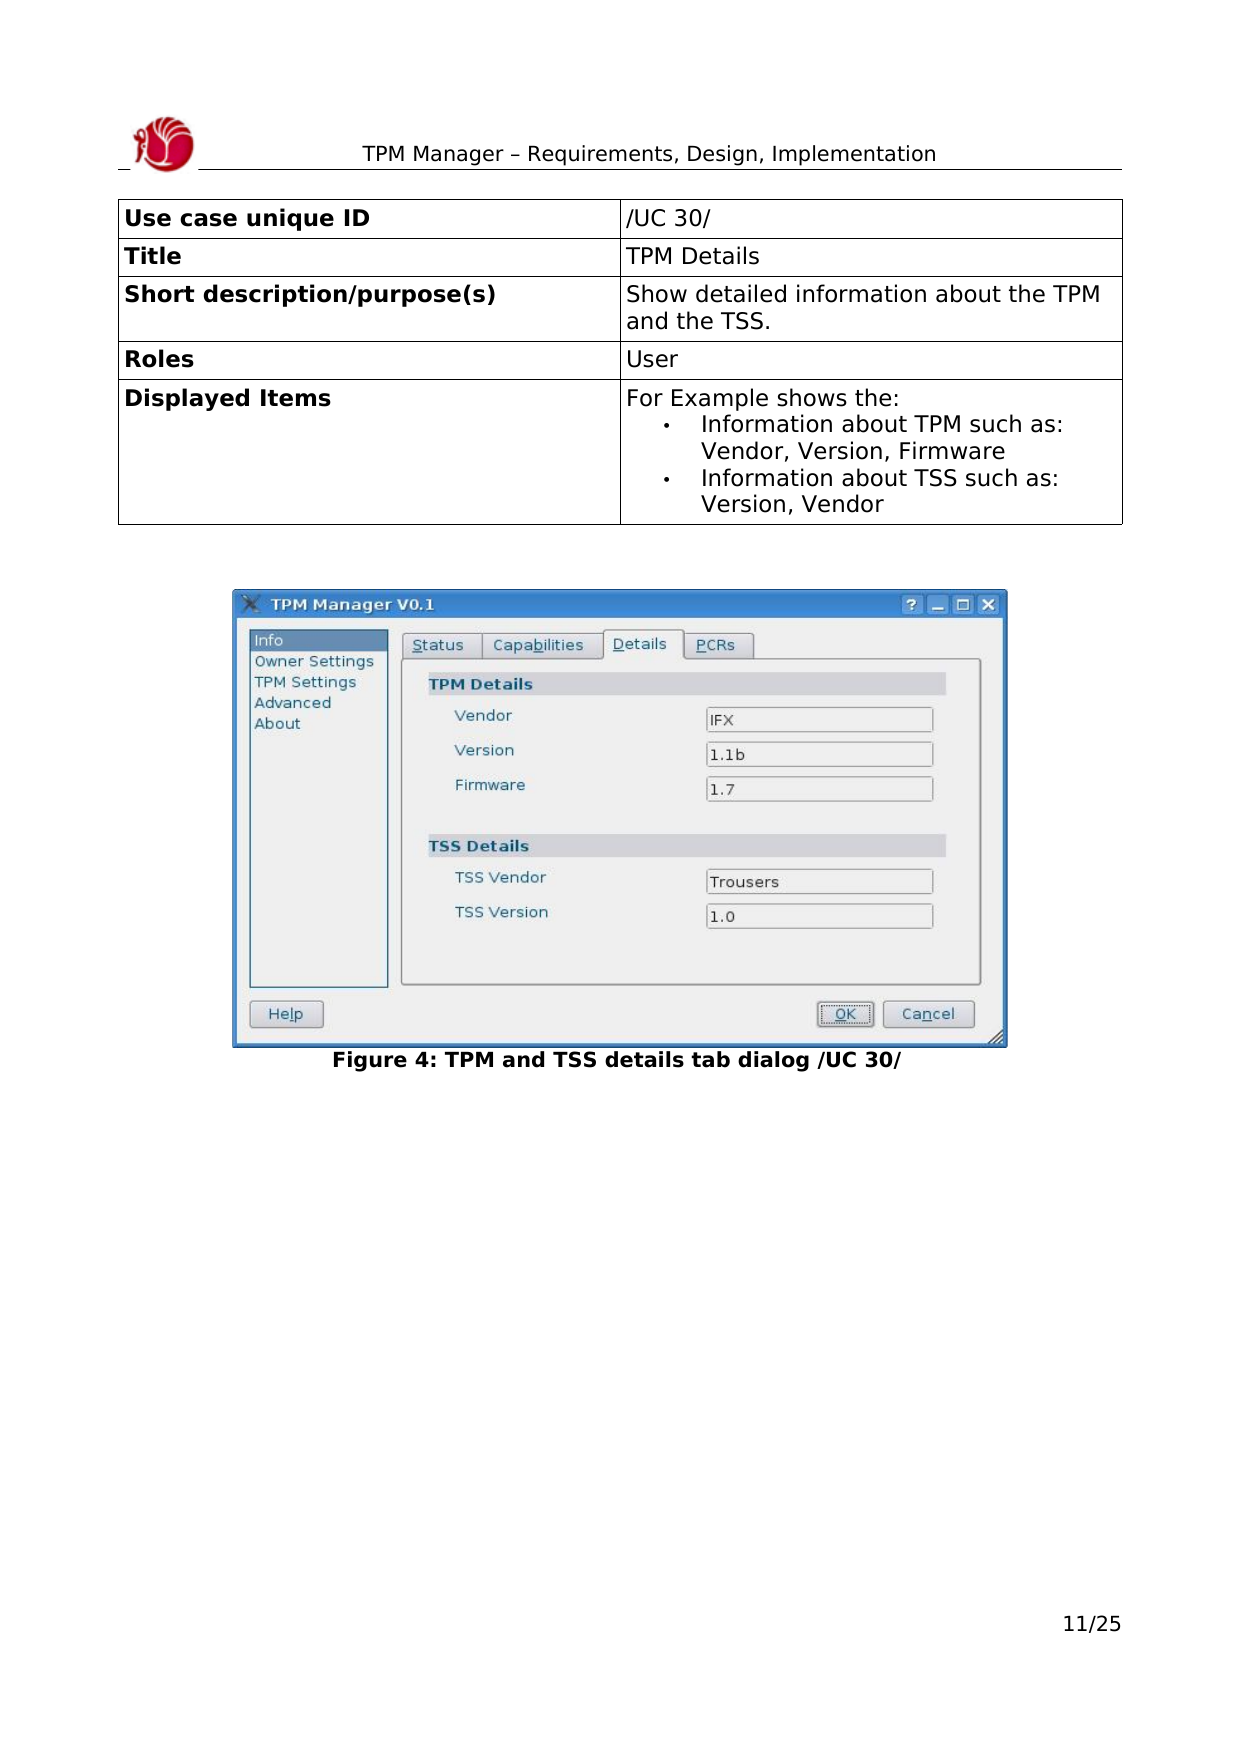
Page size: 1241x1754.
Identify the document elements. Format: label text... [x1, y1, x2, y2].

picture [130, 114, 199, 174]
table_cell TPM Details [621, 239, 1122, 276]
table_cell Roles [119, 342, 620, 379]
table_cell Title [119, 239, 620, 276]
picture [232, 589, 1008, 1048]
table_cell Show detailed information about the TPM and the TSS. [621, 277, 1122, 341]
table_cell For Example shows the: Information about TPM such as: Vendor, Version, Firmware Information about TSS such as: Version, Vendor [621, 380, 1122, 524]
table_header Use case unique ID [119, 200, 620, 237]
table_cell Short description/purpose(s) [119, 277, 620, 341]
table_cell Displayed Items [119, 380, 620, 524]
table_cell User [621, 342, 1122, 379]
text Figure 4: TPM and TSS details tab dialog /UC 30/ [228, 590, 1012, 1072]
table_header /UC 30/ [621, 200, 1122, 237]
